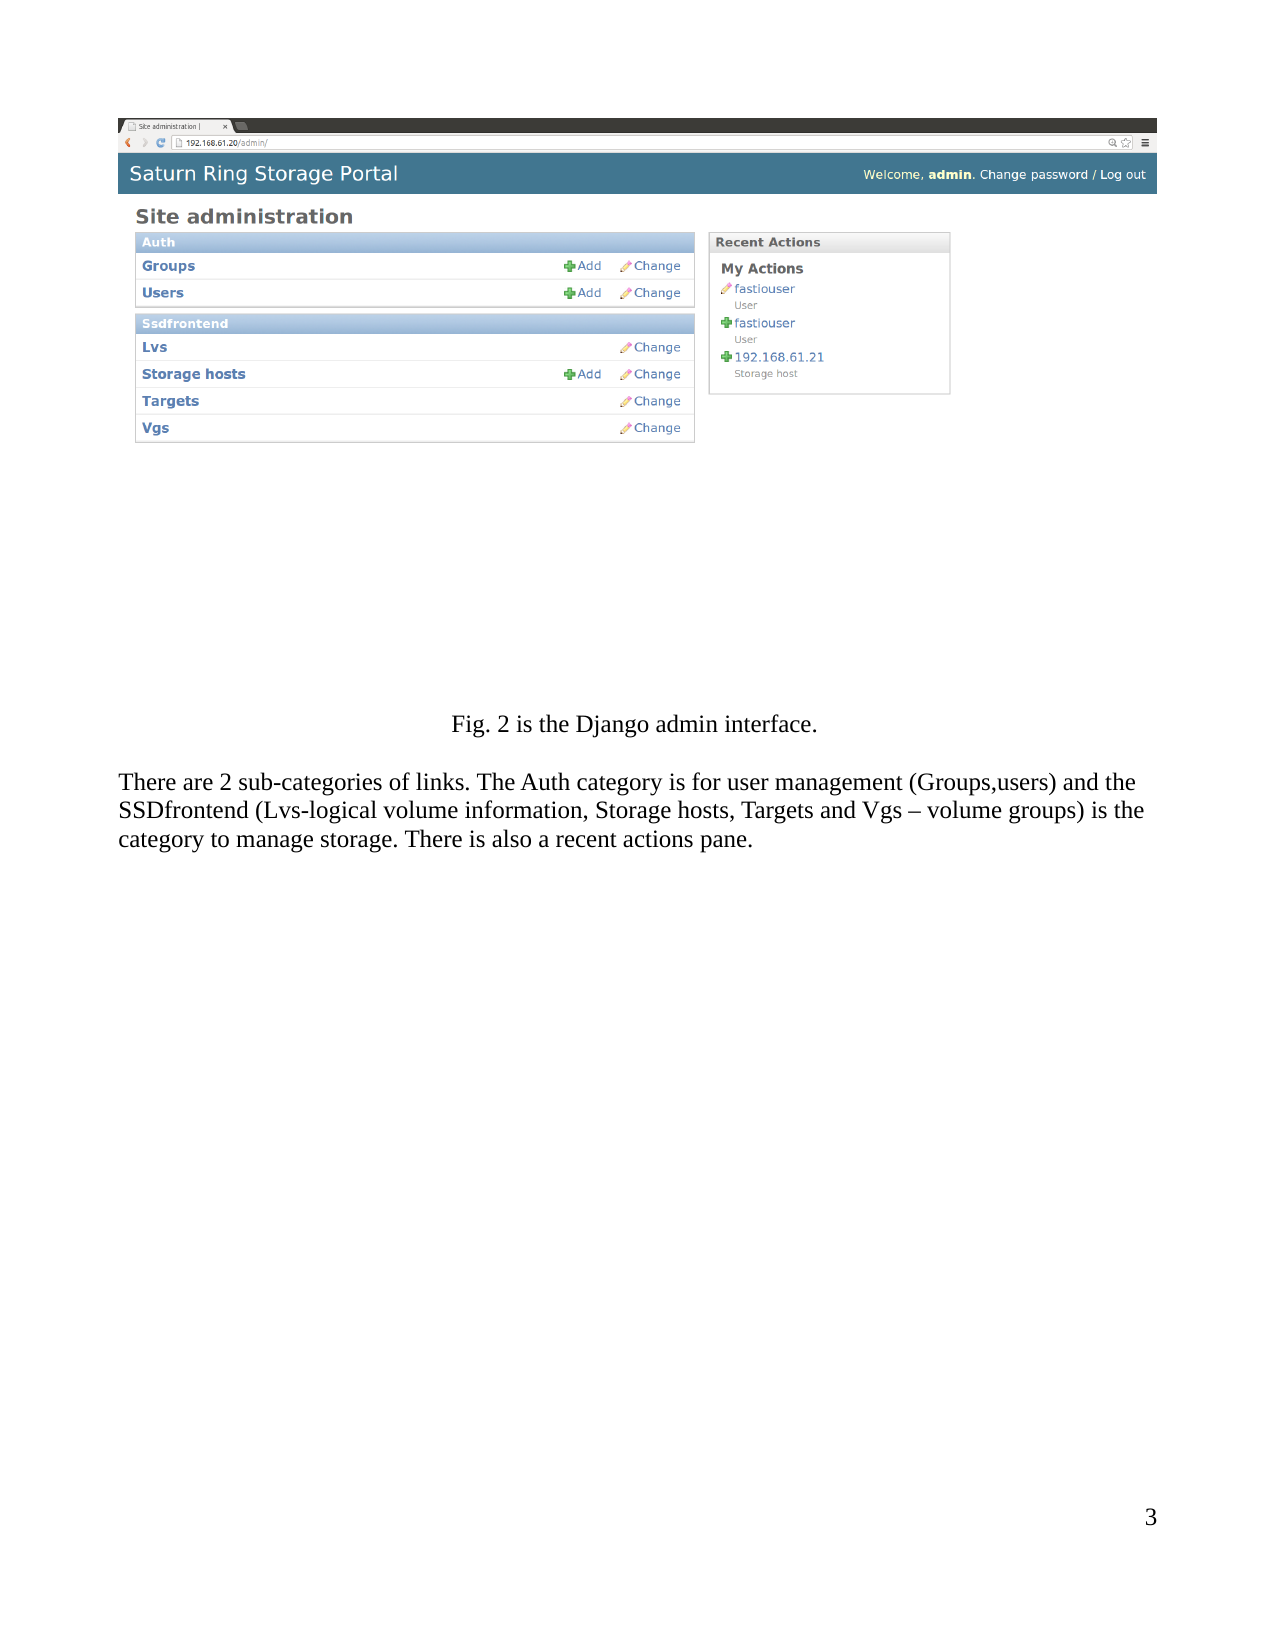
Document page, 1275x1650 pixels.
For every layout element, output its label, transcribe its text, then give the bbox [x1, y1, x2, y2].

text There are 2 sub-categories of links. The Auth category is for user management (Groups,users) and the SSDfrontend (Lvs-logical volume information, Storage hosts, Targets and Vgs – volume groups) is the category to manage storage. There is also a recent actions pane. [118, 767, 1157, 853]
picture [118, 118, 1157, 710]
text Fig. 2 is the Django admin interface. [118, 710, 1157, 738]
